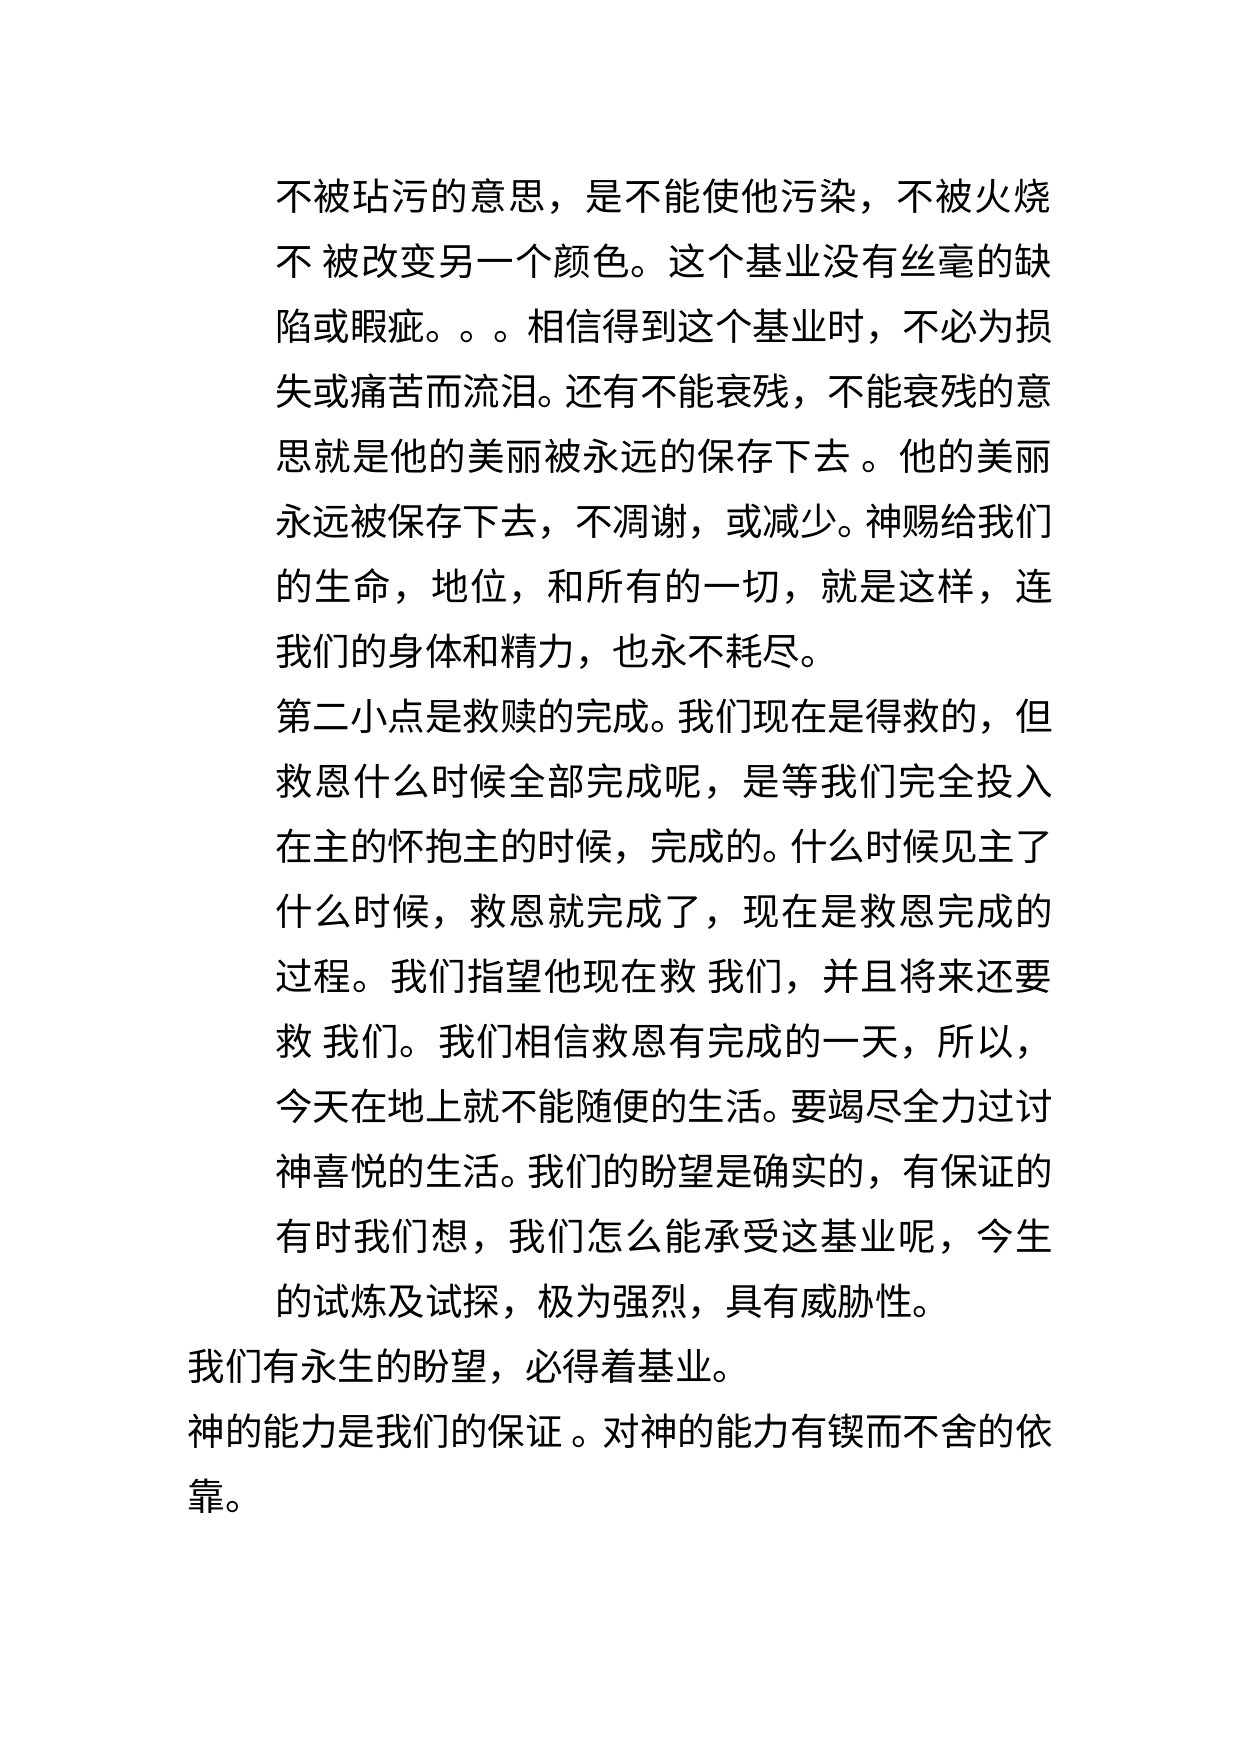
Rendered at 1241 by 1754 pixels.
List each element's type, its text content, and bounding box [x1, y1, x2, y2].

text 我们有永生的盼望，必得着基业。 [187, 1332, 1053, 1397]
text 第二小点是救赎的完成。我们现在是得救的，但救恩什么时候全部完成呢，是等我们完全投入在主的怀抱主的时候，完成的。什么时候见主了，什么时候，救恩就完成了，现在是救恩完成的过程。我们指望他现在救 我们，并且将来还要救 我们。我们相信救恩有完成的一天，所以，今天在地上就不能随便的生活。要竭尽全力过讨神喜悦的生活。我们的盼望是确实的，有保证的，有时我们想，我们怎么能承受这基业呢，今生的试炼及试探，极为强烈，具有威胁性。 [275, 682, 1053, 1332]
text 我们的盼望不会失败，或是朽坏。我们所盼望的基业，不在地上，乃是在天上。不信、的人他的盼望会和肉体一起消失。而我们的盼望不会消失。不被玷污的意思，是不能使他污染，不被火烧，不 被改变另一个颜色。这个基业没有丝毫的缺陷或睱疵。。。相信得到这个基业时，不必为损失或痛苦而流泪。还有不能衰残，不能衰残的意思就是他的美丽被永远的保存下去 。他的美丽永远被保存下去，不凋谢，或减少。神赐给我们的生命，地位，和所有的一切，就是这样，连我们的身体和精力，也永不耗尽。 [275, 162, 1053, 682]
text 神的能力是我们的保证 。对神的能力有锲而不舍的依靠。 [187, 1397, 1053, 1527]
